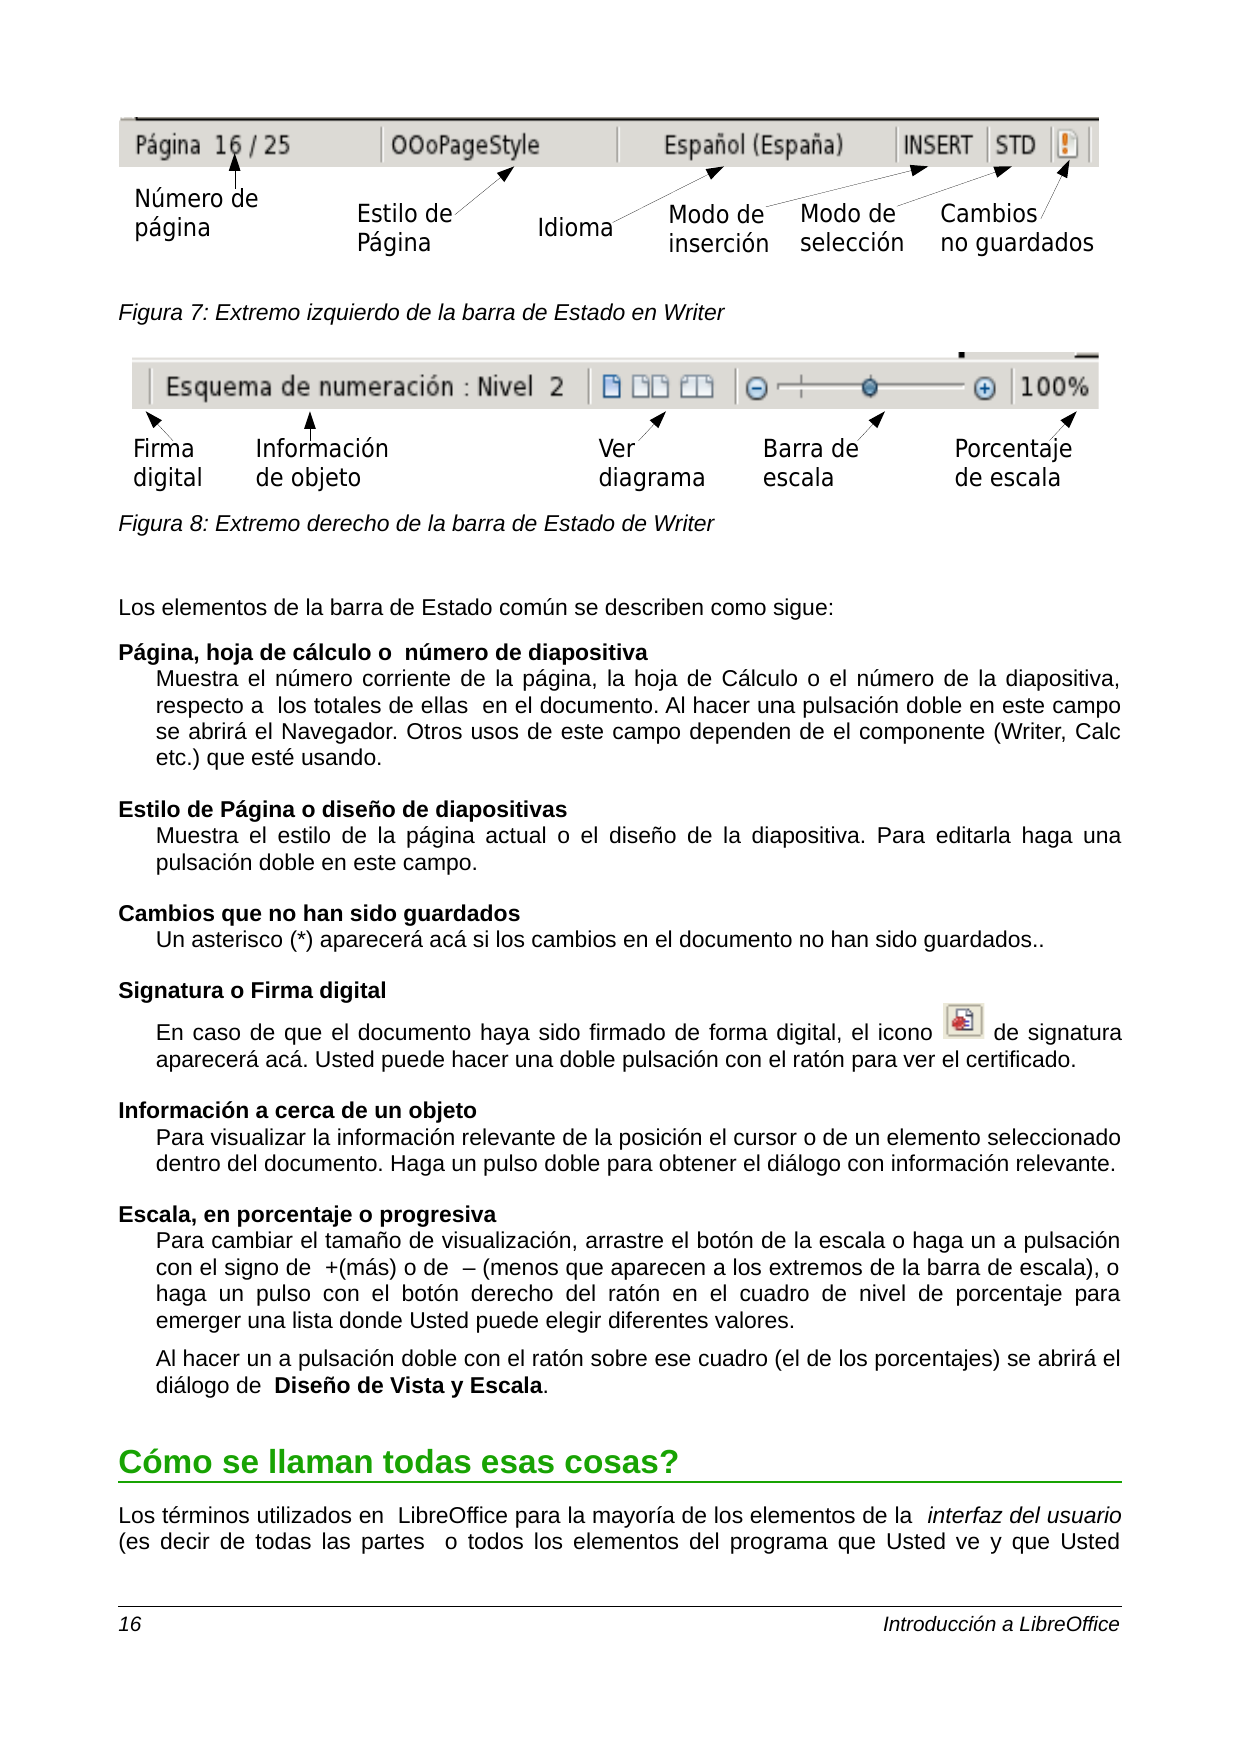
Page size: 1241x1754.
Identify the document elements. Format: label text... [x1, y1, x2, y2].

text Muestra el número corriente de la página, la hoja de Cálculo o el número de la diapositiva, respecto a los totales de ellas en el documento. Al hacer una pulsación doble en este campo se abrirá el Navegador. Otros usos de este campo dependen de el componente (Writer, Calc etc.) que esté usando. [156, 665, 1122, 771]
text Página, hoja de cálculo o número de diapositiva [118, 639, 1122, 665]
text Figura 8: Extremo derecho de la barra de Estado de Writer [118, 510, 1130, 537]
text Muestra el estilo de la página actual o el diseño de la diapositiva. Para editarla haga una pulsación doble en este campo. [156, 822, 1122, 875]
picture [943, 1003, 985, 1039]
picture [132, 352, 1099, 409]
text Información a cerca de un objeto [118, 1097, 1122, 1123]
text Un asterisco (*) aparecerá acá si los cambios en el documento no han sido guardados.. [156, 926, 1122, 952]
text Para cambiar el tamaño de visualización, arrastre el botón de la escala o haga un a pulsación con el signo de +(más) o de – (menos que aparecen a los extremos de la barra de escala), o haga un pulso con el botón derecho del ratón en el cuadro de nivel de porcentaje para emerger una lista donde Usted puede elegir diferentes valores. [156, 1227, 1122, 1333]
text Para visualizar la información relevante de la posición el cursor o de un elemento seleccionado dentro del documento. Haga un pulso doble para obtener el diálogo con información relevante. [156, 1123, 1122, 1176]
text Los términos utilizados en LibreOffice para la mayoría de los elementos de la interfaz del usuario (es decir de todas las partes o todos los elementos del programa que Usted ve y que Usted [118, 1502, 1122, 1554]
text Al hacer un a pulsación doble con el ratón sobre ese cuadro (el de los porcentajes) se abrirá el diálogo de Diseño de Vista y Escala. [156, 1345, 1122, 1398]
text Figura 7: Extremo izquierdo de la barra de Estado en Writer [118, 299, 1131, 326]
text Escala, en porcentaje o progresiva [118, 1201, 1122, 1227]
subtitle Cómo se llaman todas esas cosas? [118, 1442, 1122, 1481]
text Cambios que no han sido guardados [118, 900, 1122, 926]
text Estilo de Página o diseño de diapositivas [118, 796, 1122, 822]
list Los elementos de la barra de Estado común se describen como sigue: [118, 594, 1122, 620]
text En caso de que el documento haya sido firmado de forma digital, el icono de signatura aparecerá acá. Usted puede hacer una doble pulsación con el ratón para ver el certificado. [156, 1004, 1122, 1072]
text Signatura o Firma digital [118, 977, 1122, 1004]
picture [119, 117, 1099, 167]
